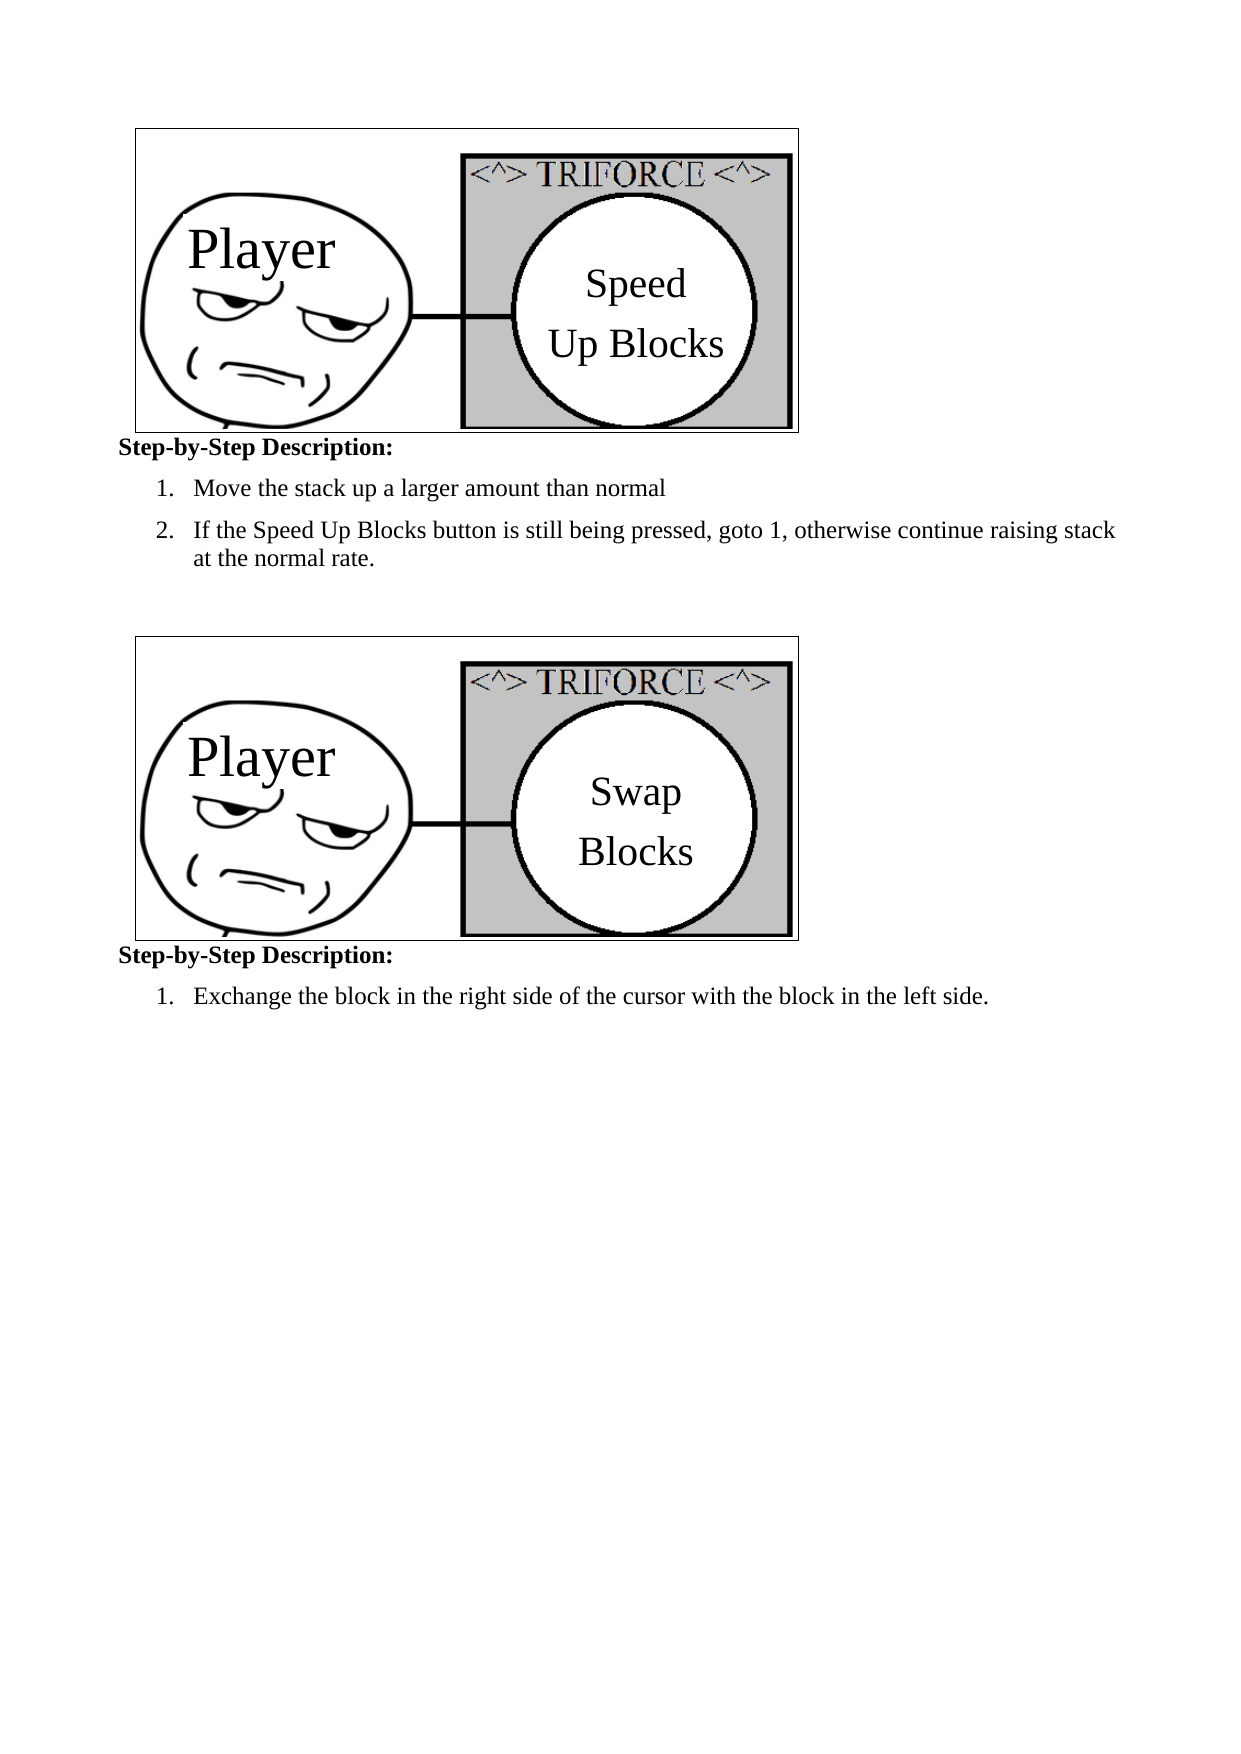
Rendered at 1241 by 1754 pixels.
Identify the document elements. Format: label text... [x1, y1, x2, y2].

text Step-by-Step Description: [118, 118, 1122, 461]
text Step-by-Step Description: [118, 626, 1122, 969]
list If the Speed Up Blocks button is still being pressed, goto 1, otherwise continue raising stack at the normal rate. [156, 515, 1122, 572]
list Exchange the block in the right side of the cursor with the block in the left side. [156, 981, 1122, 1010]
text Player [183, 722, 339, 789]
text Speed [541, 258, 730, 306]
text Swap [541, 766, 730, 814]
list Move the stack up a larger amount than normal [156, 473, 1122, 502]
text Player [183, 214, 339, 281]
text Up Blocks [541, 318, 730, 366]
text Blocks [541, 826, 730, 874]
